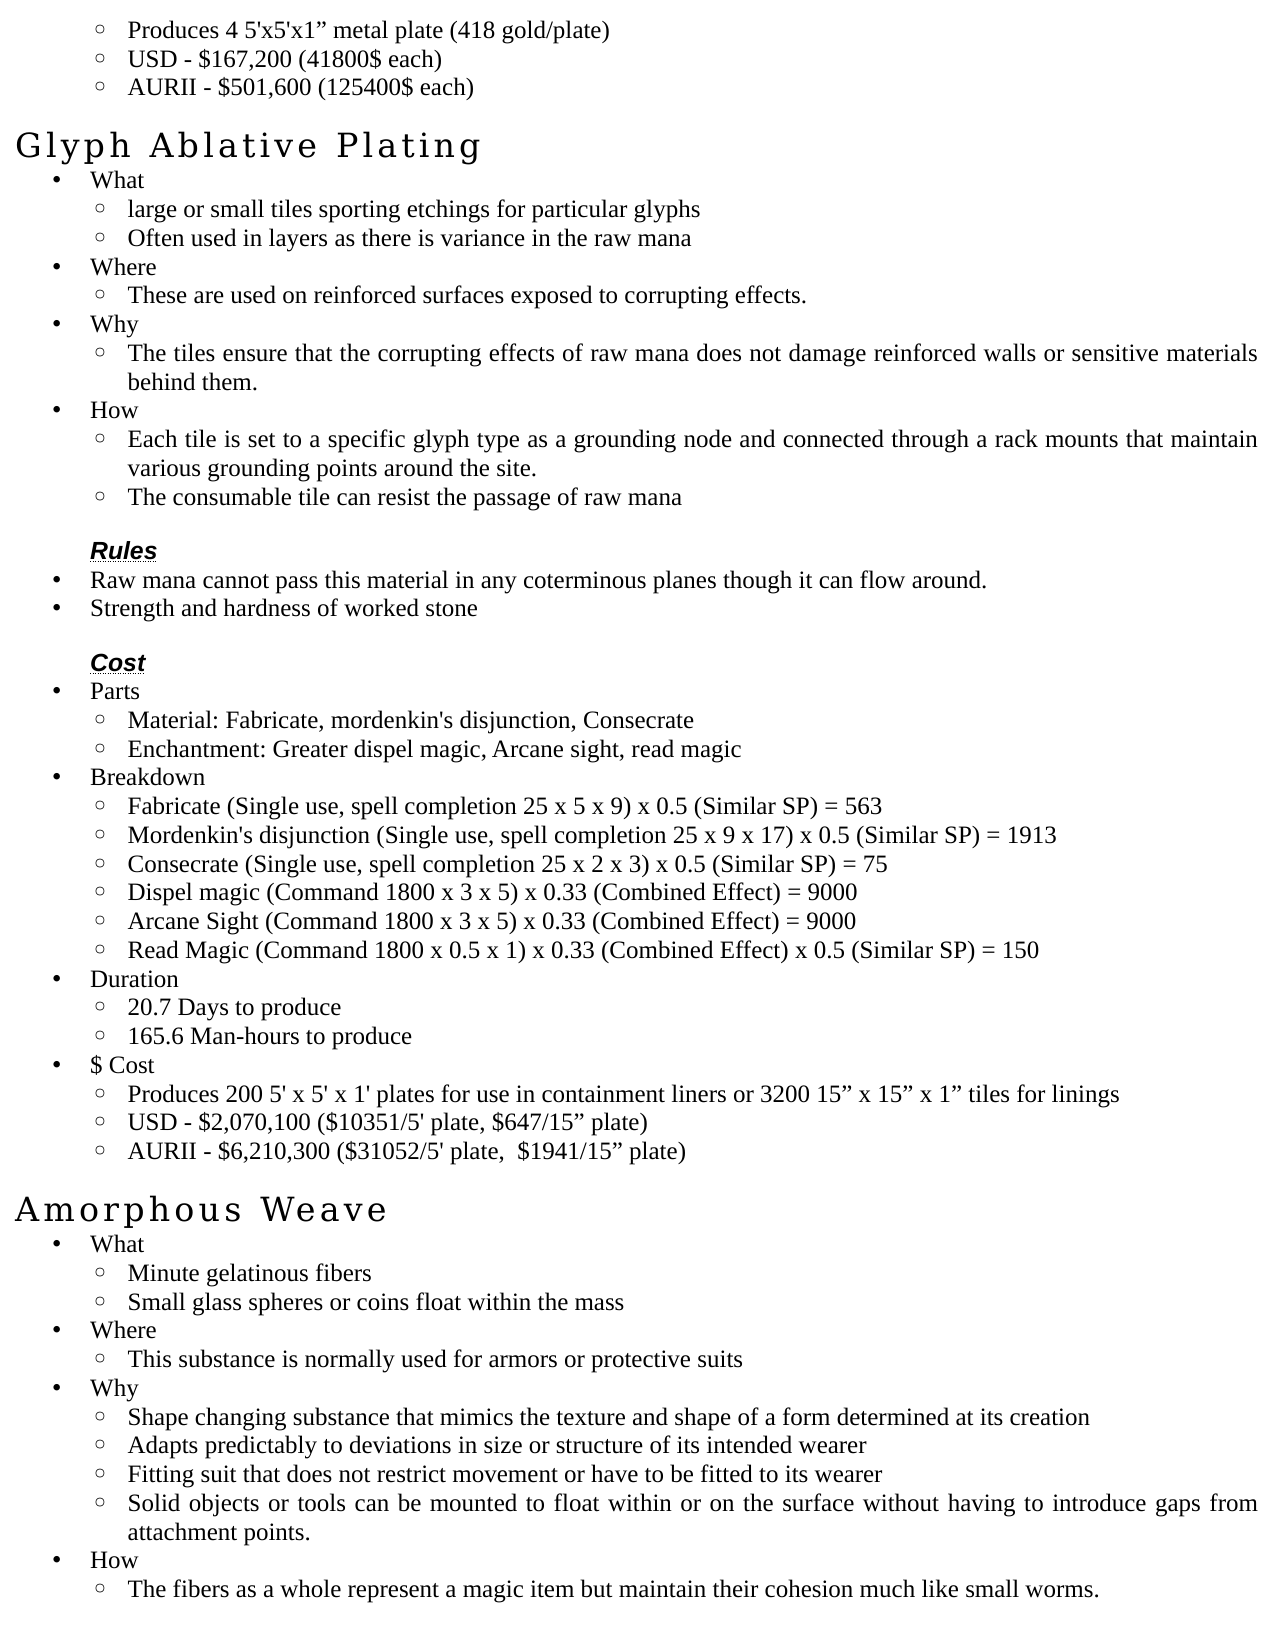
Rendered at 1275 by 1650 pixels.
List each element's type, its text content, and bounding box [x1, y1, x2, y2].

list Breakdown [52, 762, 1260, 791]
list USD - $2,070,100 ($10351/5' plate, $647/15” plate) [90, 1107, 1260, 1136]
list The consumable tile can resist the passage of raw mana [90, 482, 1260, 511]
list Why [52, 1373, 1260, 1402]
subtitle Rules [90, 536, 1260, 565]
subtitle Glyph Ablative Plating [15, 127, 1260, 166]
list Fabricate (Single use, spell completion 25 x 5 x 9) x 0.5 (Similar SP) = 563 [90, 791, 1260, 820]
list Dispel magic (Command 1800 x 3 x 5) x 0.33 (Combined Effect) = 9000 [90, 877, 1260, 906]
subtitle Amorphous weave [15, 1191, 1260, 1229]
list Arcane Sight (Command 1800 x 3 x 5) x 0.33 (Combined Effect) = 9000 [90, 906, 1260, 935]
list This substance is normally used for armors or protective suits [90, 1344, 1260, 1373]
list Why [52, 309, 1260, 338]
list AURII - $501,600 (125400$ each) [90, 72, 1260, 101]
list Consecrate (Single use, spell completion 25 x 2 x 3) x 0.5 (Similar SP) = 75 [90, 849, 1260, 877]
list Adapts predictably to deviations in size or structure of its intended wearer [90, 1431, 1260, 1459]
list large or small tiles sporting etchings for particular glyphs [90, 194, 1260, 223]
subtitle Cost [90, 648, 1260, 676]
list How [52, 396, 1260, 424]
list Enchantment: Greater dispel magic, Arcane sight, read magic [90, 734, 1260, 762]
list 165.6 Man-hours to produce [90, 1021, 1260, 1050]
list What [52, 166, 1260, 194]
list AURII - $6,210,300 ($31052/5' plate, $1941/15” plate) [90, 1136, 1260, 1165]
list Solid objects or tools can be mounted to float within or on the surface without having to introduce gaps from attachment points. [90, 1488, 1260, 1546]
list Often used in layers as there is variance in the raw mana [90, 223, 1260, 252]
list Where [52, 1316, 1260, 1344]
list Raw mana cannot pass this material in any coterminous planes though it can flow around. [52, 565, 1260, 593]
list The fibers as a whole represent a magic item but maintain their cohesion much like small worms. [90, 1574, 1260, 1603]
list Strength and hardness of worked stone [52, 593, 1260, 622]
list Material: Fabricate, mordenkin's disjunction, Consecrate [90, 705, 1260, 734]
list Duration [52, 964, 1260, 992]
list 20.7 Days to produce [90, 992, 1260, 1021]
list Read Magic (Command 1800 x 0.5 x 1) x 0.33 (Combined Effect) x 0.5 (Similar SP) = 150 [90, 935, 1260, 964]
list What [52, 1229, 1260, 1258]
list USD - $167,200 (41800$ each) [90, 44, 1260, 72]
list Produces 4 5'x5'x1” metal plate (418 gold/plate) [90, 15, 1260, 44]
list Small glass spheres or coins float within the mass [90, 1287, 1260, 1316]
list Parts [52, 676, 1260, 705]
list Shape changing substance that mimics the texture and shape of a form determined at its creation [90, 1402, 1260, 1431]
list These are used on reinforced surfaces exposed to corrupting effects. [90, 281, 1260, 309]
list Produces 200 5' x 5' x 1' plates for use in containment liners or 3200 15” x 15” x 1” tiles for linings [90, 1079, 1260, 1107]
list Each tile is set to a specific glyph type as a grounding node and connected through a rack mounts that maintain various grounding points around the site. [90, 424, 1260, 482]
list Where [52, 252, 1260, 281]
list Minute gelatinous fibers [90, 1258, 1260, 1287]
list Fitting suit that does not restrict movement or have to be fitted to its wearer [90, 1459, 1260, 1488]
list The tiles ensure that the corrupting effects of raw mana does not damage reinforced walls or sensitive materials behind them. [90, 338, 1260, 396]
list $ Cost [52, 1050, 1260, 1079]
list Mordenkin's disjunction (Single use, spell completion 25 x 9 x 17) x 0.5 (Similar SP) = 1913 [90, 820, 1260, 849]
list How [52, 1546, 1260, 1574]
